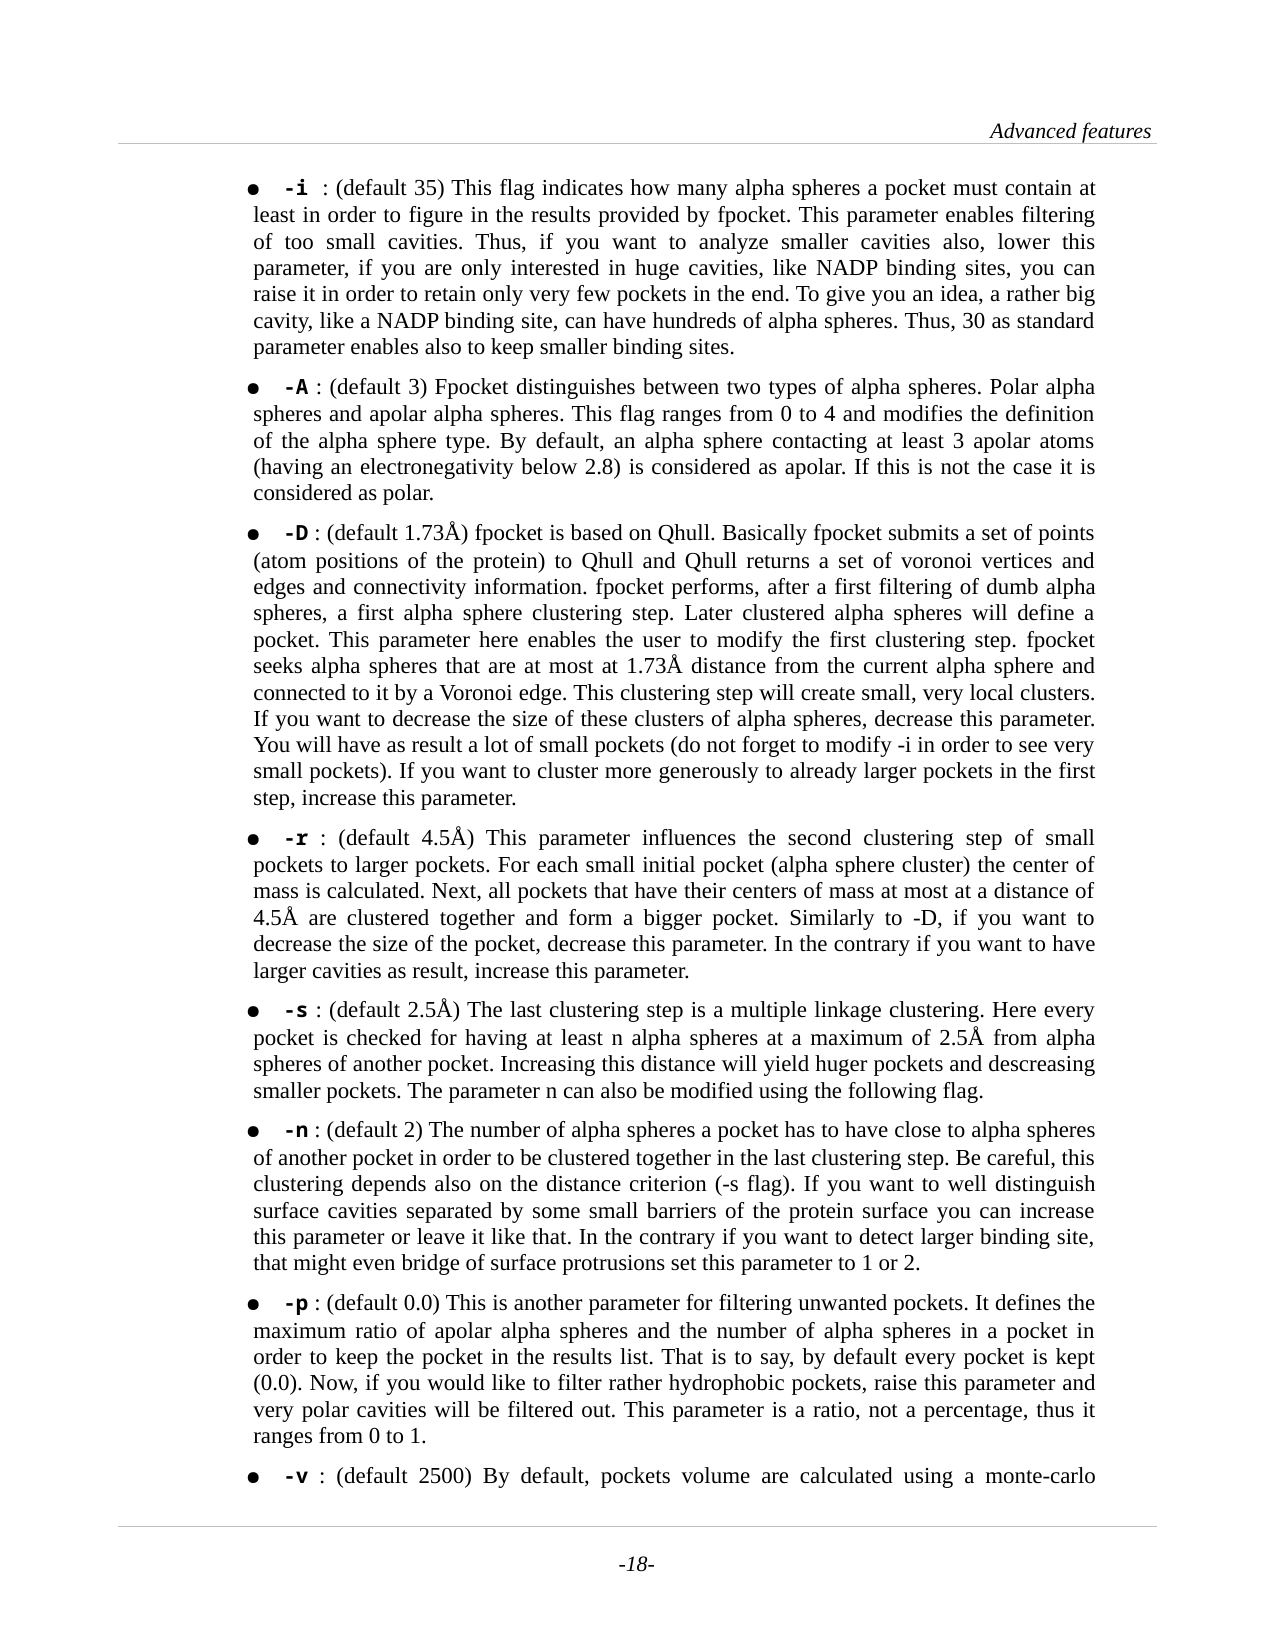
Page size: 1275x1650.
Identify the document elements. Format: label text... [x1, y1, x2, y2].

list -p : (default 0.0) This is another parameter for filtering unwanted pockets. It defines the maximum ratio of apolar alpha spheres and the number of alpha spheres in a pocket in order to keep the pocket in the results list. That is to say, by default every pocket is kept (0.0). Now, if you would like to filter rather hydrophobic pockets, raise this parameter and very polar cavities will be filtered out. This parameter is a ratio, not a percentage, thus it ranges from 0 to 1. [216, 1288, 1097, 1448]
list -s : (default 2.5Å) The last clustering step is a multiple linkage clustering. Here every pocket is checked for having at least n alpha spheres at a maximum of 2.5Å from alpha spheres of another pocket. Increasing this distance will yield huger pockets and descreasing smaller pockets. The parameter n can also be modified using the following flag. [216, 996, 1097, 1103]
list -D : (default 1.73Å) fpocket is based on Qhull. Basically fpocket submits a set of points (atom positions of the protein) to Qhull and Qhull returns a set of voronoi vertices and edges and connectivity information. fpocket performs, after a first filtering of dumb alpha spheres, a first alpha sphere clustering step. Later clustered alpha spheres will define a pocket. This parameter here enables the user to modify the first clustering step. fpocket seeks alpha spheres that are at most at 1.73Å distance from the current alpha sphere and connected to it by a Voronoi edge. This clustering step will create small, very local clusters. If you want to decrease the size of these clusters of alpha spheres, decrease this parameter. You will have as result a lot of small pockets (do not forget to modify -i in order to see very small pockets). If you want to cluster more generously to already larger pockets in the first step, increase this parameter. [216, 518, 1097, 810]
list -r : (default 4.5Å) This parameter influences the second clustering step of small pockets to larger pockets. For each small initial pocket (alpha sphere cluster) the center of mass is calculated. Next, all pockets that have their centers of mass at most at a distance of 4.5Å are clustered together and form a bigger pocket. Similarly to -D, if you want to decrease the size of the pocket, decrease this parameter. In the contrary if you want to have larger cavities as result, increase this parameter. [216, 823, 1097, 983]
list -i : (default 35) This flag indicates how many alpha spheres a pocket must contain at least in order to figure in the results provided by fpocket. This parameter enables filtering of too small cavities. Thus, if you want to analyze smaller cavities also, lower this parameter, if you are only interested in huge cavities, like NADP binding sites, you can raise it in order to retain only very few pockets in the end. To give you an idea, a rather big cavity, like a NADP binding site, can have hundreds of alpha spheres. Thus, 30 as standard parameter enables also to keep smaller binding sites. [216, 173, 1097, 359]
list -A : (default 3) Fpocket distinguishes between two types of alpha spheres. Polar alpha spheres and apolar alpha spheres. This flag ranges from 0 to 4 and modifies the definition of the alpha sphere type. By default, an alpha sphere contacting at least 3 apolar atoms (having an electronegativity below 2.8) is considered as apolar. If this is not the case it is considered as polar. [216, 372, 1097, 506]
list -n : (default 2) The number of alpha spheres a pocket has to have close to alpha spheres of another pocket in order to be clustered together in the last clustering step. Be careful, this clustering depends also on the distance criterion (-s flag). If you want to well distinguish surface cavities separated by some small barriers of the protein surface you can increase this parameter or leave it like that. In the contrary if you want to detect larger binding site, that might even bridge of surface protrusions set this parameter to 1 or 2. [216, 1116, 1097, 1276]
list -v : (default 2500) By default, pockets volume are calculated using a monte-carlo [216, 1461, 1097, 1489]
